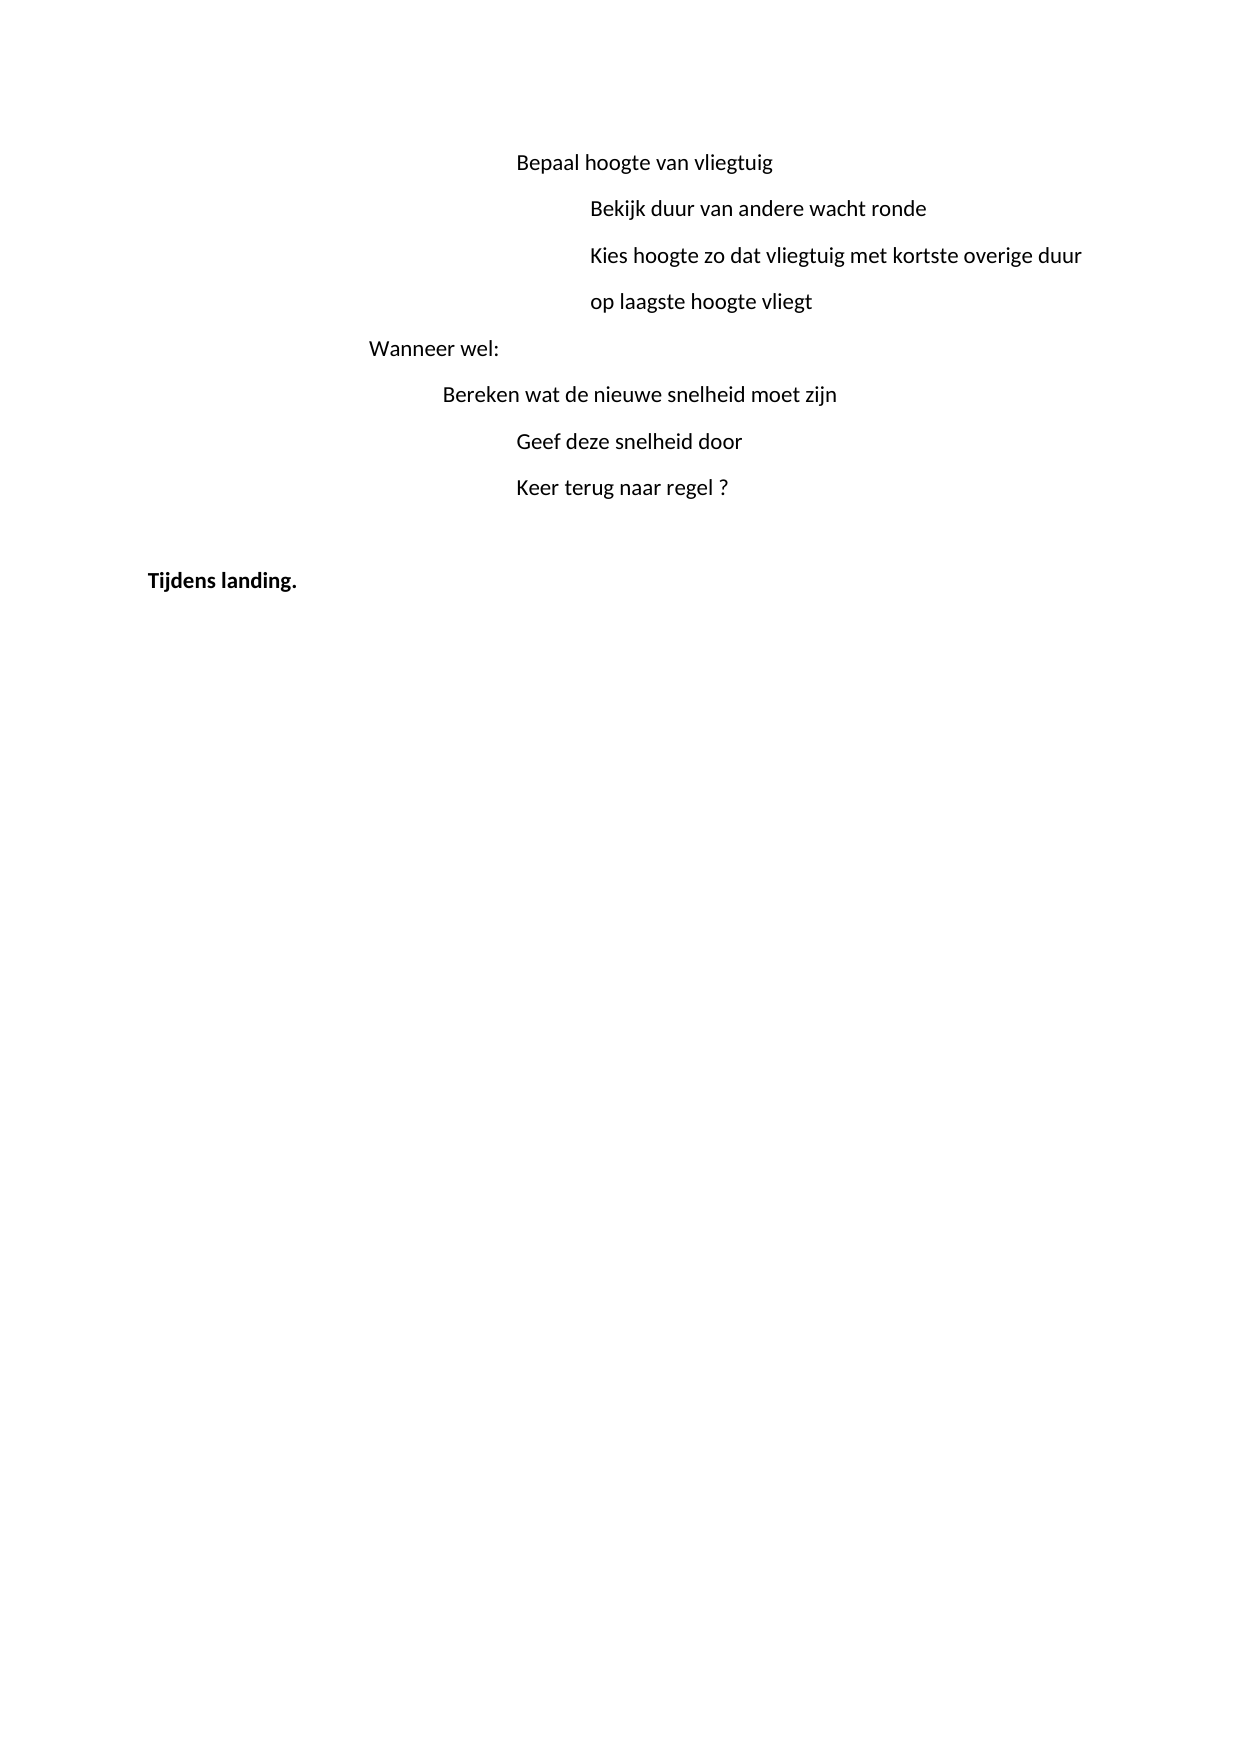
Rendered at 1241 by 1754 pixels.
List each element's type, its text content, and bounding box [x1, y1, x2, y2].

text Geef deze snelheid door [148, 427, 1093, 455]
text Wanneer wel: [148, 334, 1093, 362]
text Bepaal hoogte van vliegtuig [148, 148, 1093, 176]
text Bekijk duur van andere wacht ronde [148, 194, 1093, 222]
text Bereken wat de nieuwe snelheid moet zijn [148, 380, 1093, 408]
text Keer terug naar regel ? [148, 473, 1093, 502]
text Tijdens landing. [148, 567, 1093, 595]
text op laagste hoogte vliegt [148, 287, 1093, 315]
text Kies hoogte zo dat vliegtuig met kortste overige duur [148, 241, 1093, 269]
